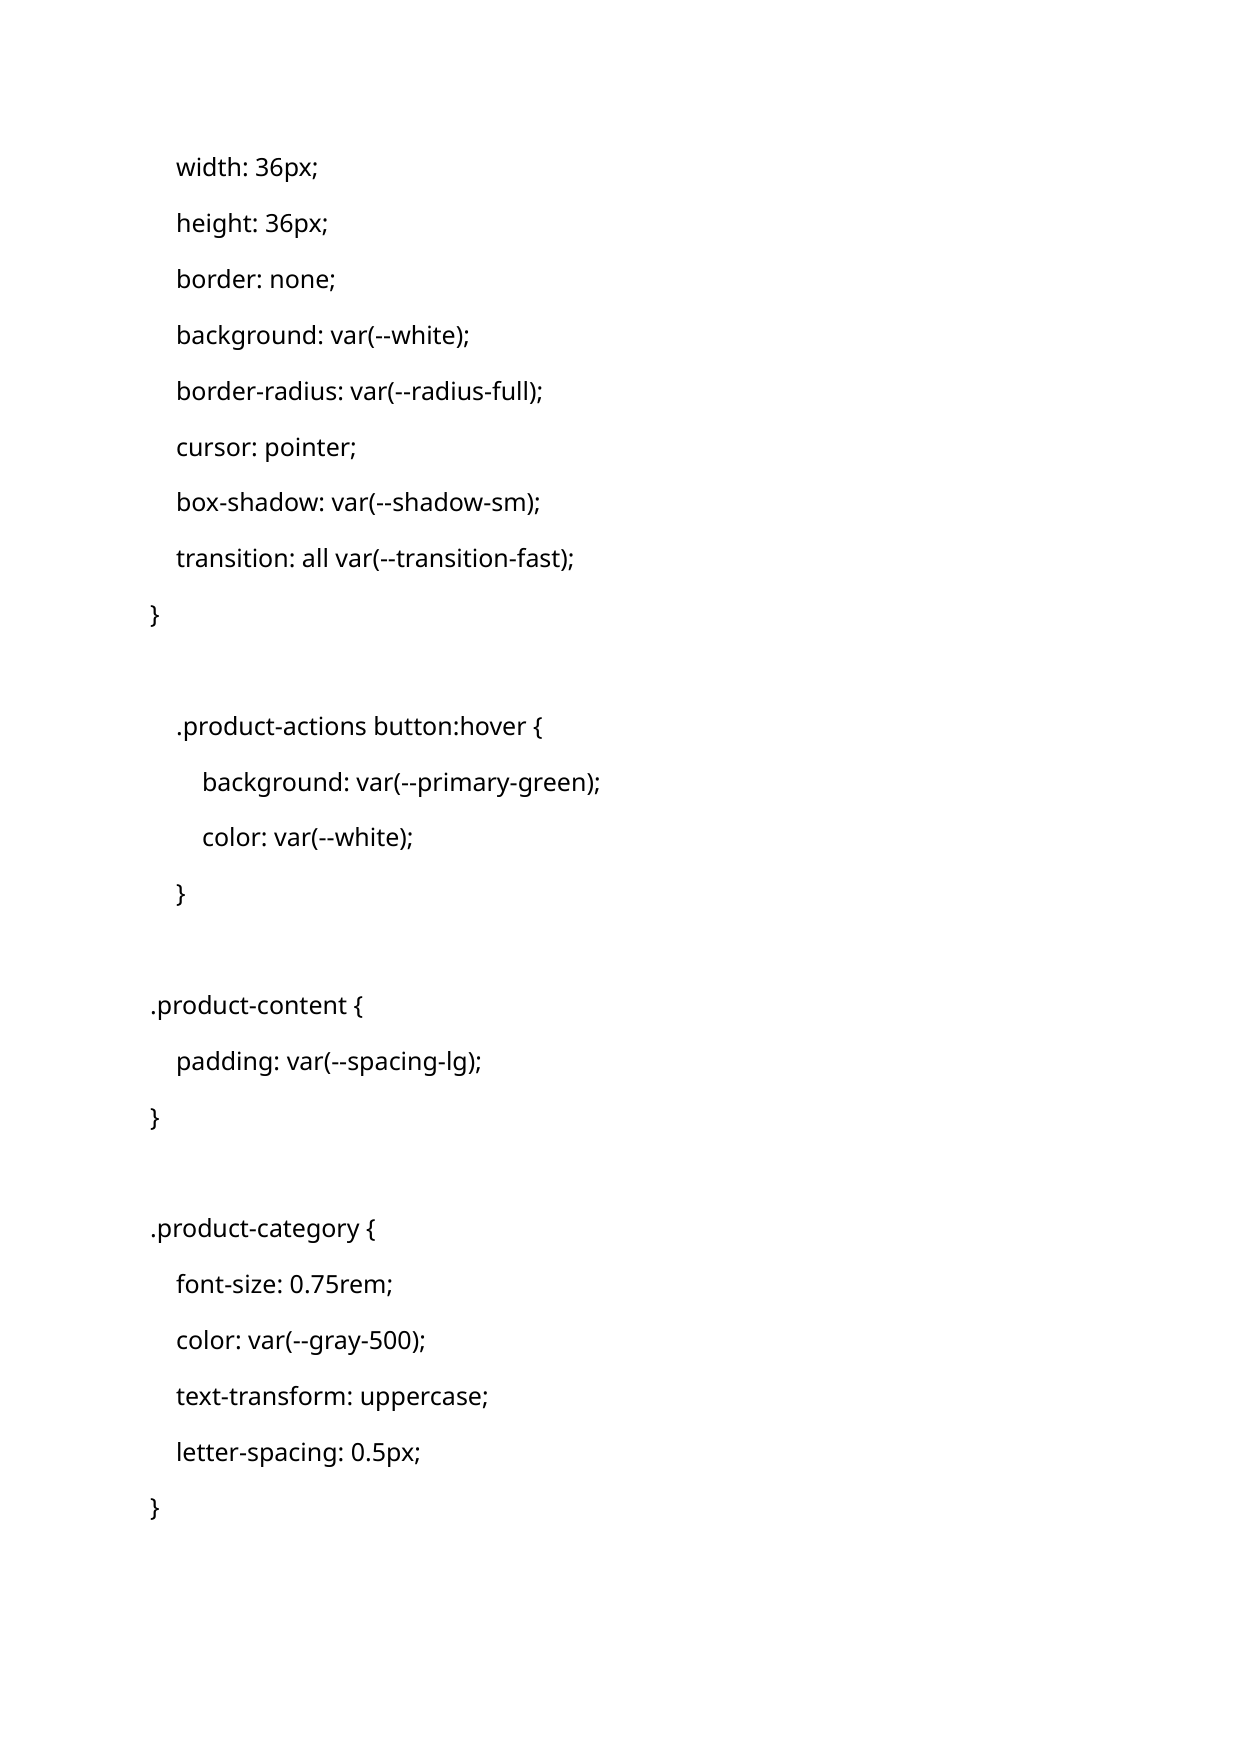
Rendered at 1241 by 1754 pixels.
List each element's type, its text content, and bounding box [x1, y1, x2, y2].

text } [150, 1099, 1090, 1133]
text .product-category { [150, 1211, 1090, 1245]
text .product-content { [150, 987, 1090, 1022]
text font-size: 0.75rem; [150, 1267, 1090, 1301]
text box-shadow: var(--shadow-sm); [150, 485, 1090, 519]
text background: var(--white); [150, 317, 1090, 352]
text color: var(--white); [150, 820, 1090, 854]
text color: var(--gray-500); [150, 1322, 1090, 1357]
text } [150, 597, 1090, 631]
text cursor: pointer; [150, 429, 1090, 463]
text height: 36px; [150, 206, 1090, 240]
text } [150, 876, 1090, 910]
text } [150, 1490, 1090, 1524]
text border-radius: var(--radius-full); [150, 373, 1090, 407]
text width: 36px; [150, 150, 1090, 184]
text letter-spacing: 0.5px; [150, 1434, 1090, 1468]
text transition: all var(--transition-fast); [150, 541, 1090, 575]
text .product-actions button:hover { [150, 708, 1090, 742]
text border: none; [150, 262, 1090, 296]
text background: var(--primary-green); [150, 764, 1090, 798]
text padding: var(--spacing-lg); [150, 1043, 1090, 1077]
text text-transform: uppercase; [150, 1378, 1090, 1412]
